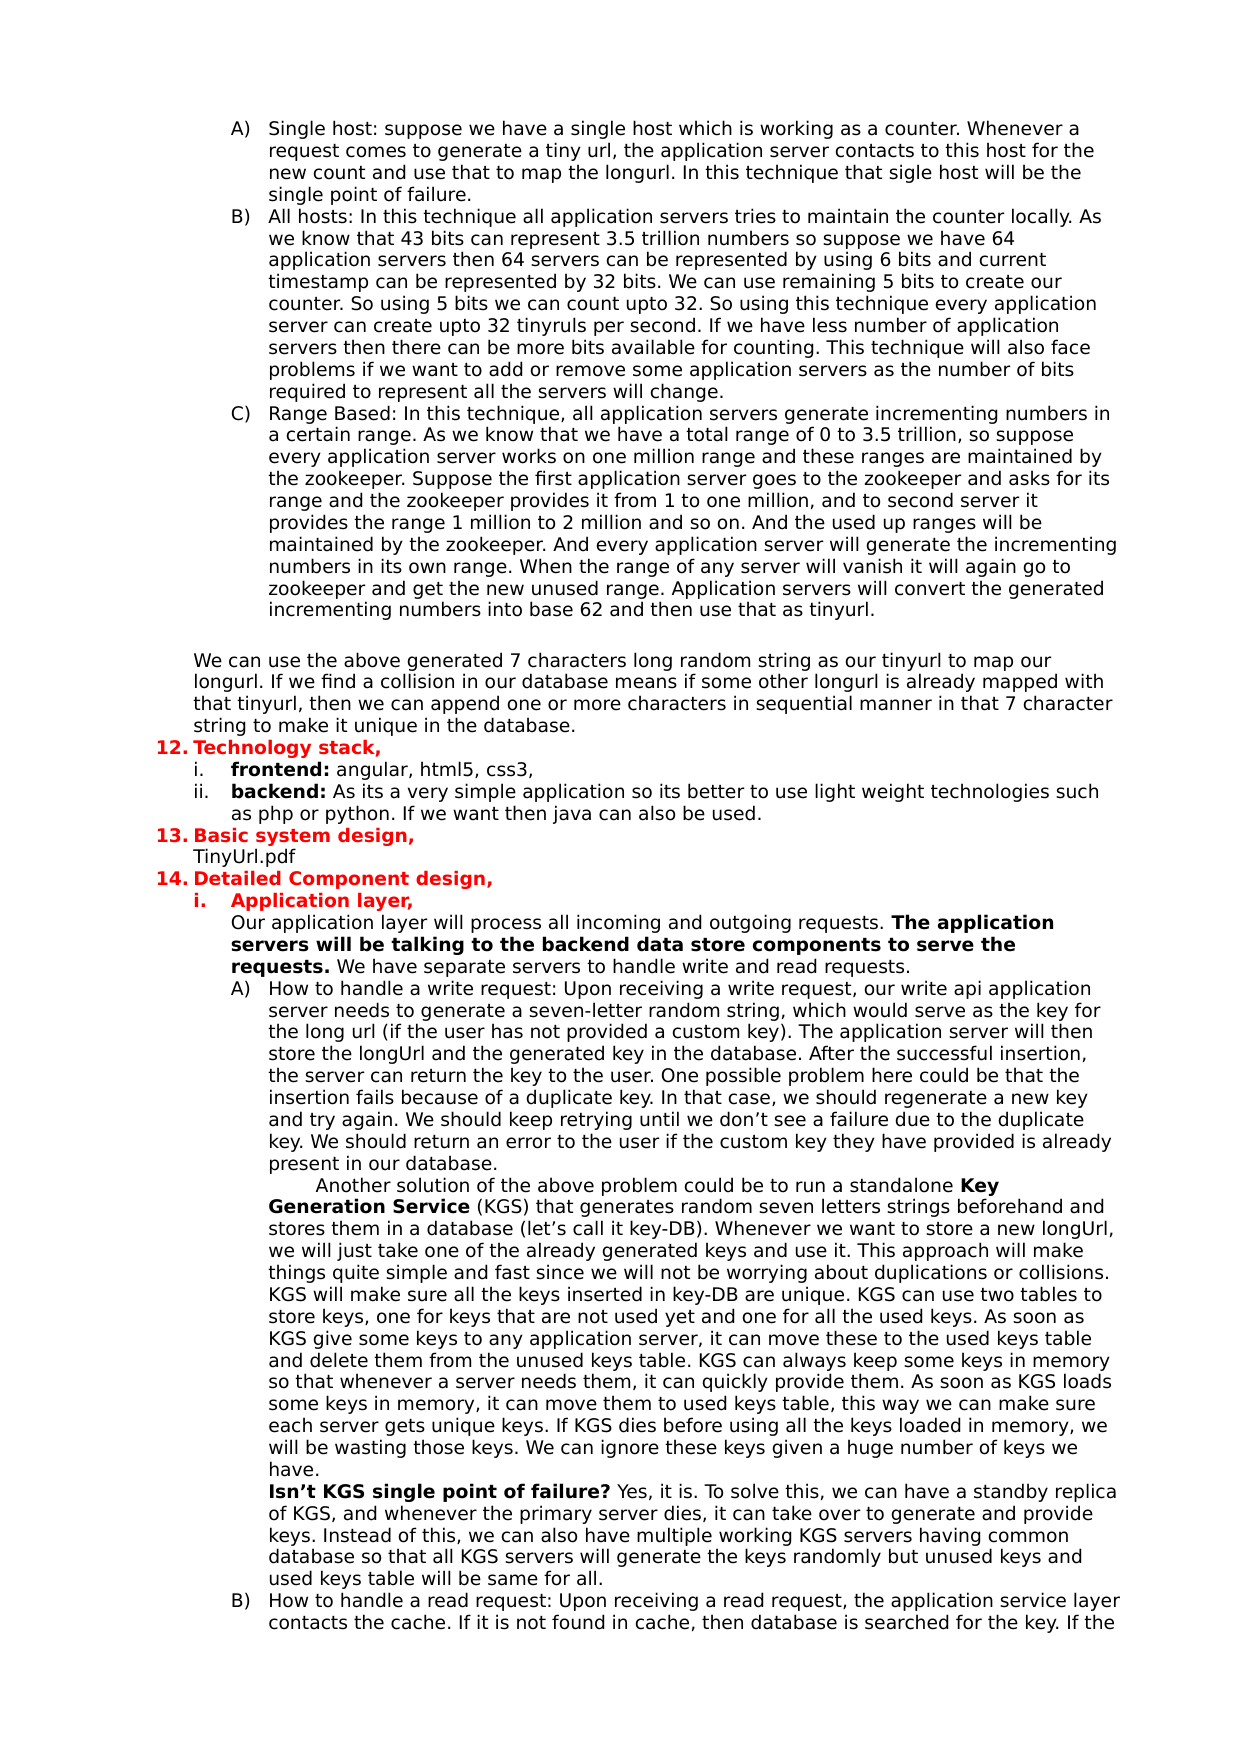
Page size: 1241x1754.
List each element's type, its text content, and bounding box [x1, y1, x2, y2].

list How to handle a write request: Upon receiving a write request, our write api application server needs to generate a seven-letter random string, which would serve as the key for the long url (if the user has not provided a custom key). The application server will then store the longUrl and the generated key in the database. After the successful insertion, the server can return the key to the user. One possible problem here could be that the insertion fails because of a duplicate key. In that case, we should regenerate a new key and try again. We should keep retrying until we don’t see a failure due to the duplicate key. We should return an error to the user if the custom key they have provided is already present in our database. [231, 978, 1122, 1174]
list Our application layer will process all incoming and outgoing requests. The application servers will be talking to the backend data store components to serve the requests. We have separate servers to handle write and read requests. [193, 912, 1122, 978]
list Isn’t KGS single point of failure? Yes, it is. To solve this, we can have a standby replica of KGS, and whenever the primary server dies, it can take over to generate and provide keys. Instead of this, we can also have multiple working KGS servers having common database so that all KGS servers will generate the keys randomly but unused keys and used keys table will be same for all. [231, 1481, 1122, 1590]
list How to handle a read request: Upon receiving a read request, the application service layer contacts the cache. If it is not found in cache, then database is searched for the key. If the [231, 1590, 1122, 1634]
list Detailed Component design, [156, 868, 1122, 890]
list Single host: suppose we have a single host which is working as a counter. Whenever a request comes to generate a tiny url, the application server contacts to this host for the new count and use that to map the longurl. In this technique that sigle host will be the single point of failure. [231, 118, 1122, 206]
list Another solution of the above problem could be to run a standalone Key Generation Service (KGS) that generates random seven letters strings beforehand and stores them in a database (let’s call it key-DB). Whenever we want to store a new longUrl, we will just take one of the already generated keys and use it. This approach will make things quite simple and fast since we will not be worrying about duplications or collisions. KGS will make sure all the keys inserted in key-DB are unique. KGS can use two tables to store keys, one for keys that are not used yet and one for all the used keys. As soon as KGS give some keys to any application server, it can move these to the used keys table and delete them from the unused keys table. KGS can always keep some keys in memory so that whenever a server needs them, it can quickly provide them. As soon as KGS loads some keys in memory, it can move them to used keys table, this way we can make sure each server gets unique keys. If KGS dies before using all the keys loaded in memory, we will be wasting those keys. We can ignore these keys given a huge number of keys we have. [231, 1174, 1122, 1481]
list Technology stack, [156, 737, 1122, 759]
list Basic system design, [156, 824, 1122, 846]
list backend: As its a very simple application so its better to use light weight technologies such as php or python. If we want then java can also be used. [193, 781, 1122, 824]
list frontend: angular, html5, css3, [193, 759, 1122, 781]
list Application layer, [193, 890, 1122, 912]
list All hosts: In this technique all application servers tries to maintain the counter locally. As we know that 43 bits can represent 3.5 trillion numbers so suppose we have 64 application servers then 64 servers can be represented by using 6 bits and current timestamp can be represented by 32 bits. We can use remaining 5 bits to create our counter. So using 5 bits we can count upto 32. So using this technique every application server can create upto 32 tinyruls per second. If we have less number of application servers then there can be more bits available for counting. This technique will also face problems if we want to add or remove some application servers as the number of bits required to represent all the servers will change. [231, 206, 1122, 402]
list We can use the above generated 7 characters long random string as our tinyurl to map our longurl. If we find a collision in our database means if some other longurl is already mapped with that tinyurl, then we can append one or more characters in sequential manner in that 7 character string to make it unique in the database. [156, 649, 1122, 737]
list TinyUrl.pdf [156, 846, 1122, 868]
list Range Based: In this technique, all application servers generate incrementing numbers in a certain range. As we know that we have a total range of 0 to 3.5 trillion, so suppose every application server works on one million range and these ranges are maintained by the zookeeper. Suppose the first application server goes to the zookeeper and asks for its range and the zookeeper provides it from 1 to one million, and to second server it provides the range 1 million to 2 million and so on. And the used up ranges will be maintained by the zookeeper. And every application server will generate the incrementing numbers in its own range. When the range of any server will vanish it will again go to zookeeper and get the new unused range. Application servers will convert the generated incrementing numbers into base 62 and then use that as tinyurl. [231, 402, 1122, 621]
